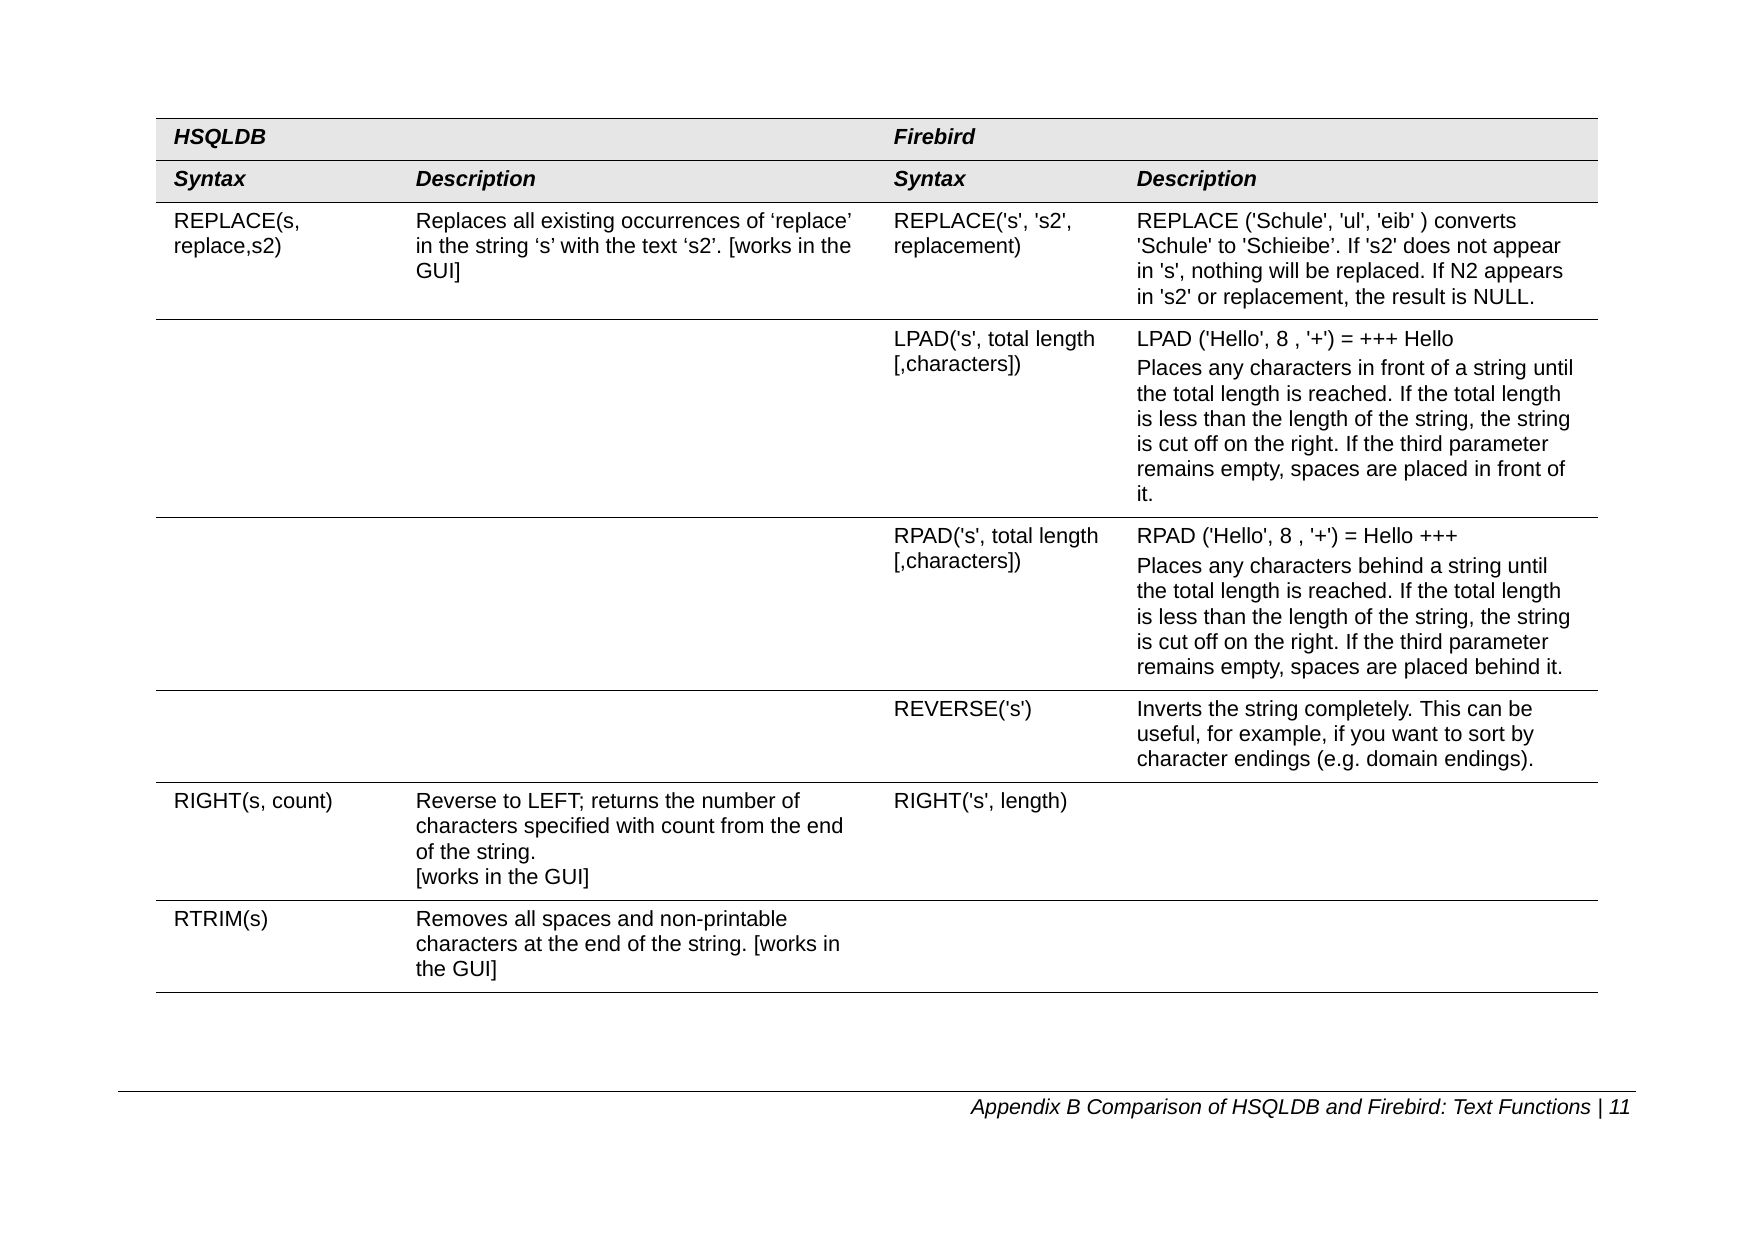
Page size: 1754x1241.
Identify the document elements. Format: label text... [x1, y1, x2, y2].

table_cell [398, 518, 876, 690]
table_cell [1119, 783, 1598, 899]
table_cell RPAD('s', total length [,characters]) [876, 518, 1119, 690]
table_cell REPLACE('s', 's2', replacement) [876, 203, 1119, 319]
table_cell [876, 901, 1119, 992]
table_cell [156, 320, 398, 517]
table_cell LPAD('s', total length [,characters]) [876, 320, 1119, 517]
table_cell Syntax [156, 161, 398, 202]
table_cell REPLACE ('Schule', 'ul', 'eib' ) converts 'Schule' to 'Schieibe’. If 's2' does not appear in 's', nothing will be replaced. If N2 appears in 's2' or replacement, the result is NULL. [1119, 203, 1598, 319]
table_cell RPAD ('Hello', 8 , '+') = Hello +++ Places any characters behind a string until the total length is reached. If the total length is less than the length of the string, the string is cut off on the right. If the third parameter remains empty, spaces are placed behind it. [1119, 518, 1598, 690]
table_cell Description [398, 161, 876, 202]
table_cell Syntax [876, 161, 1119, 202]
table_cell RTRIM(s) [156, 901, 398, 992]
table_cell LPAD ('Hello', 8 , '+') = +++ Hello Places any characters in front of a string until the total length is reached. If the total length is less than the length of the string, the string is cut off on the right. If the third parameter remains empty, spaces are placed in front of it. [1119, 320, 1598, 517]
table_cell RIGHT(s, count) [156, 783, 398, 899]
table_cell Inverts the string completely. This can be useful, for example, if you want to sort by character endings (e.g. domain endings). [1119, 691, 1598, 782]
table_cell Reverse to LEFT; returns the number of characters specified with count from the end of the string. [works in the GUI] [398, 783, 876, 899]
table_cell Replaces all existing occurrences of ‘replace’ in the string ‘s’ with the text ‘s2’. [works in the GUI] [398, 203, 876, 319]
table_cell [398, 691, 876, 782]
table_cell REVERSE('s') [876, 691, 1119, 782]
table_header Firebird [876, 119, 1598, 160]
table_header HSQLDB [156, 119, 876, 160]
table_cell RIGHT('s', length) [876, 783, 1119, 899]
table_cell REPLACE(s, replace,s2) [156, 203, 398, 319]
table_cell [1119, 901, 1598, 992]
table_cell Removes all spaces and non-printable characters at the end of the string. [works in the GUI] [398, 901, 876, 992]
table_cell [156, 691, 398, 782]
table_cell [398, 320, 876, 517]
table_cell [156, 518, 398, 690]
table_cell Description [1119, 161, 1598, 202]
